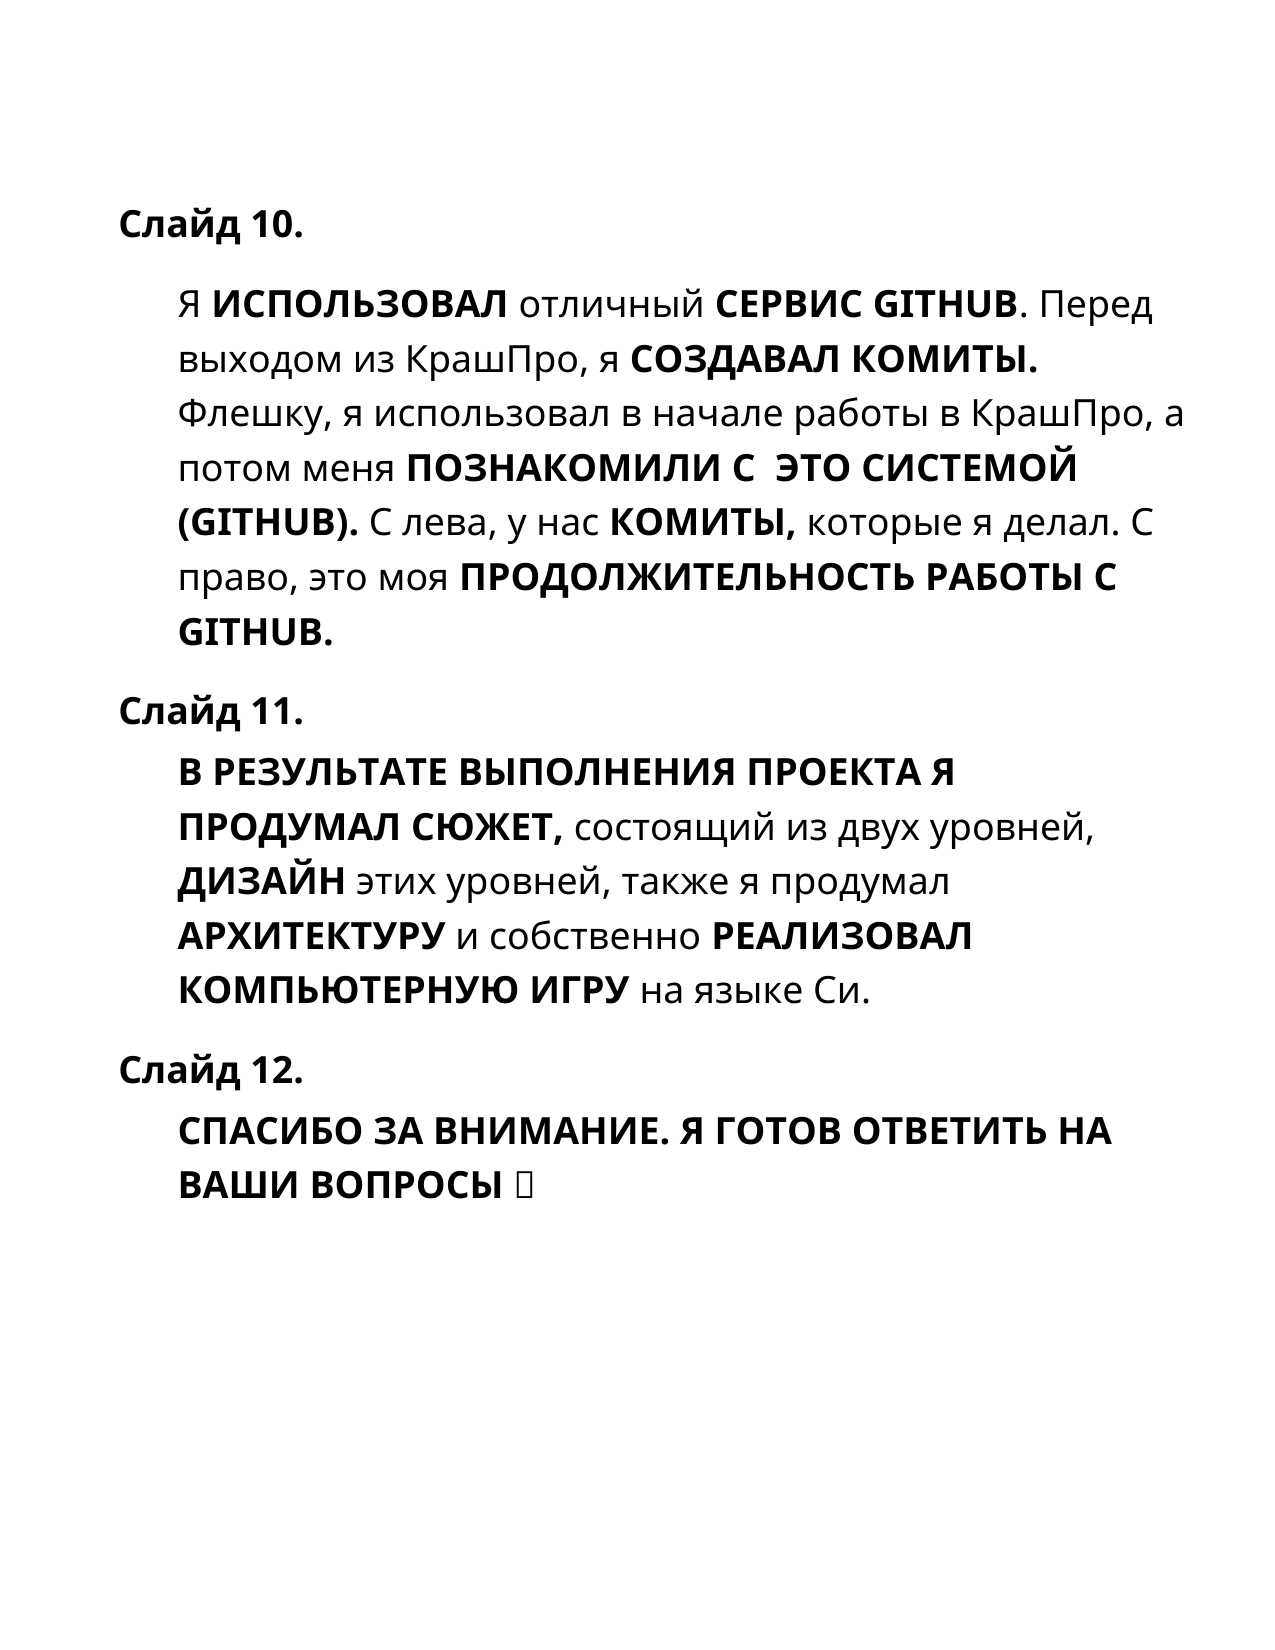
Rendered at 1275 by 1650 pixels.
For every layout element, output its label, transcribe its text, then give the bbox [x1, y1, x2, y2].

subtitle Слайд 12. [118, 1043, 1186, 1094]
subtitle Слайд 11. [118, 684, 1186, 735]
subtitle Слайд 10. [118, 198, 1186, 249]
text Я использовал отличный сервис GitHub. Перед выходом из КрашПро, я создавал комиты. Флешку, я использовал в начале работы в КрашПро, а потом меня познакомили с это системой (GitHub). С лева, у нас комиты, которые я делал. С право, это моя продолжительность работы с GitHub. [177, 277, 1186, 656]
text Спасибо за внимание. Я готов ответить на Ваши вопросы  [177, 1104, 1186, 1209]
text В результате выполнения проекта я продумал сюжет, состоящий из двух уровней, дизайн этих уровней, также я продумал архитектуру и собственно реализовал компьютерную игру на языке Си. [177, 745, 1186, 1014]
